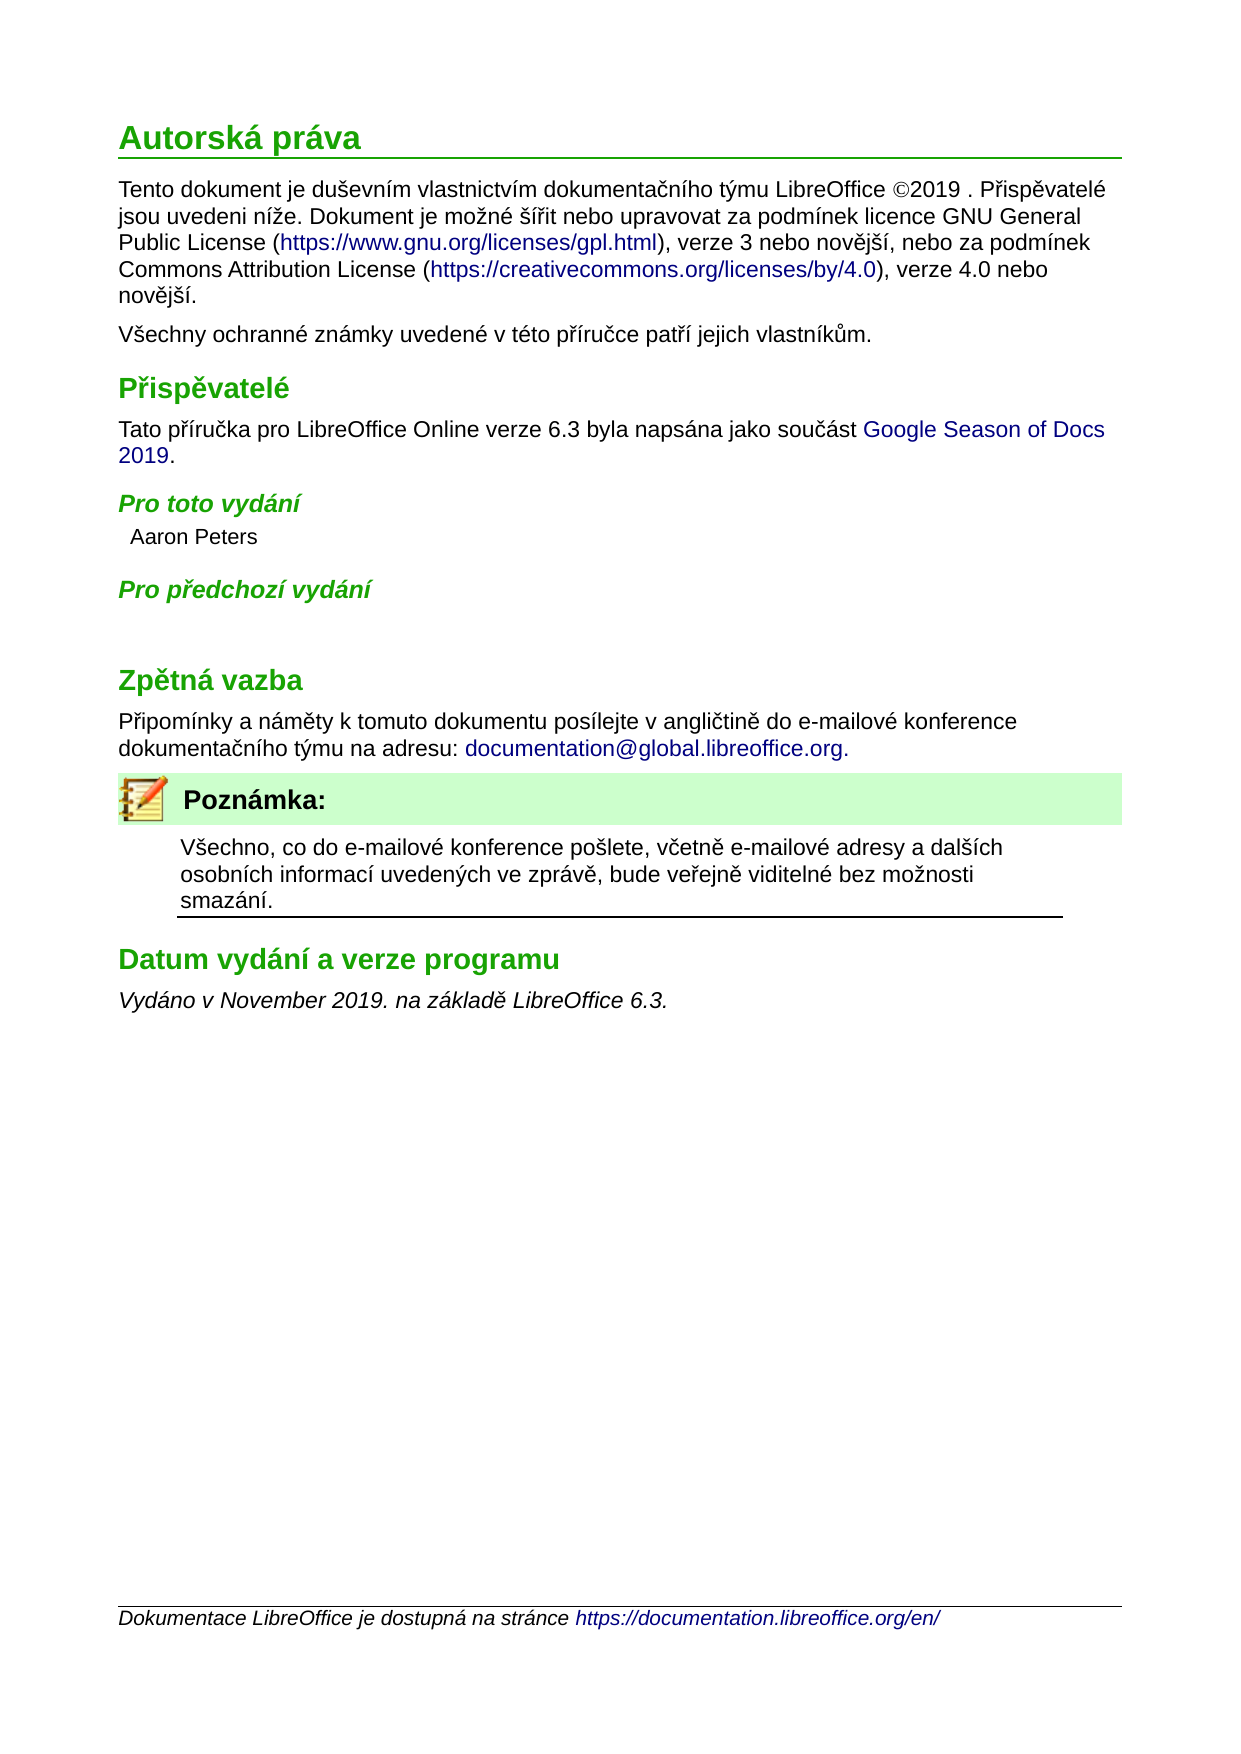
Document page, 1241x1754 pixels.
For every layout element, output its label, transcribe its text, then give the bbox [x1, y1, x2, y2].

subtitle Datum vydání a verze programu [118, 942, 1122, 976]
picture [119, 774, 170, 825]
table_header [788, 609, 1122, 639]
text Tato příručka pro LibreOffice Online verze 6.3 byla napsána jako součást Google Season of Docs 2019. [118, 416, 1122, 469]
subtitle Pro toto vydání [118, 489, 1122, 518]
text Všechny ochranné známky uvedené v této příručce patří jejich vlastníkům. [118, 321, 1122, 347]
subtitle Autorská práva [118, 118, 1122, 157]
text Vydáno v listopadu 2019. na základě LibreOffice 6.3. [118, 987, 1122, 1014]
text Tento dokument je duševním vlastnictvím dokumentačního týmu LibreOffice ©2019 . Přispěvatelé jsou uvedeni níže. Dokument je možné šířit nebo upravovat za podmínek licence GNU General Public License (https://www.gnu.org/licenses/gpl.html), verze 3 nebo novější, nebo za podmínek Commons Attribution License (https://creativecommons.org/licenses/by/4.0), verze 4.0 nebo novější. [118, 176, 1122, 308]
subtitle Pro předchozí vydání [118, 574, 1122, 603]
text Všechno, co do e-mailové konference pošlete, včetně e-mailové adresy a dalších osobních informací uvedených ve zprávě, bude veřejně viditelné bez možnosti smazání. [177, 831, 1063, 916]
subtitle Poznámka: [118, 773, 1122, 825]
text Připomínky a náměty k tomuto dokumentu posílejte v angličtině do e-mailové konference dokumentačního týmu na adresu: documentation@global.libreoffice.org. [118, 708, 1122, 761]
subtitle Zpětná vazba [118, 663, 1122, 696]
table_header Aaron Peters [118, 524, 458, 554]
table_header [118, 609, 453, 639]
table_header [458, 524, 789, 554]
table_header [789, 524, 1122, 554]
table_header [453, 609, 787, 639]
subtitle Přispěvatelé [118, 371, 1122, 404]
